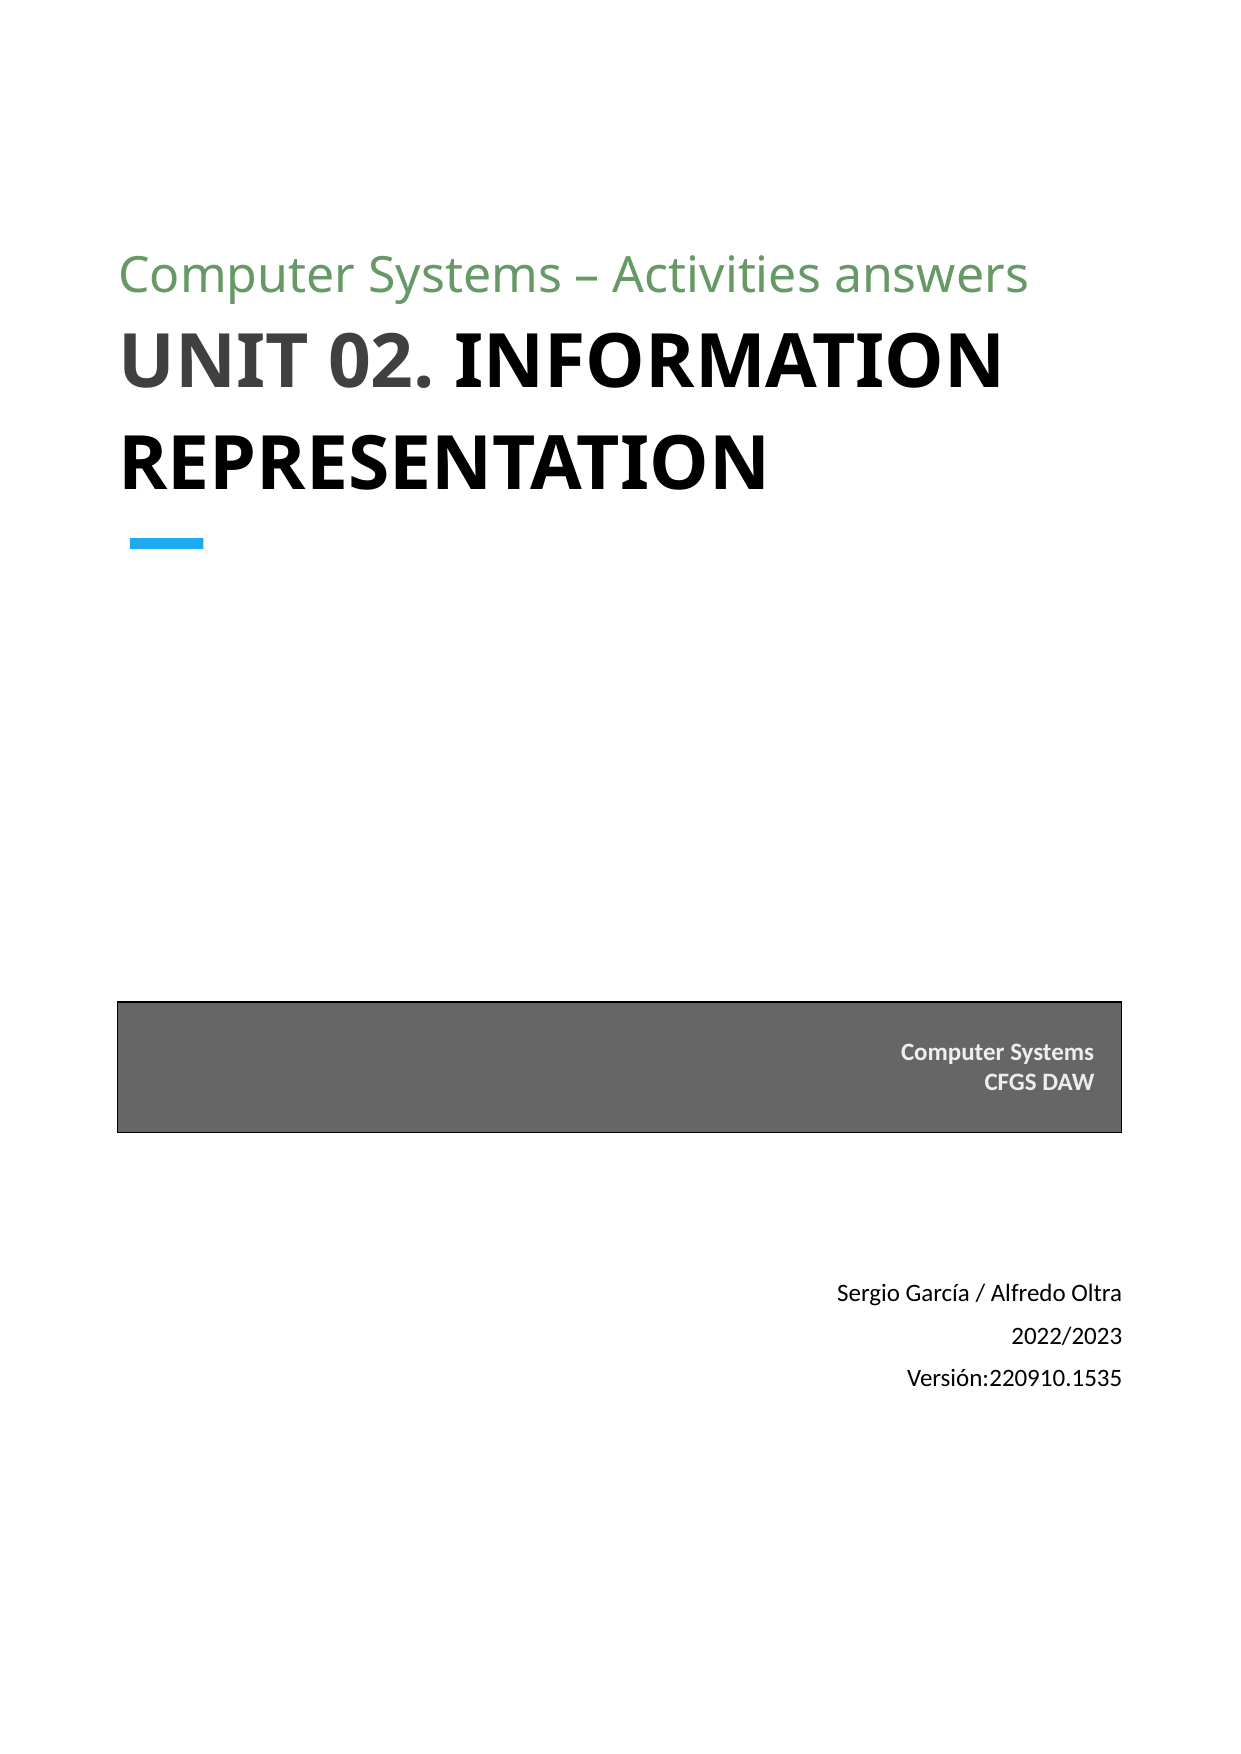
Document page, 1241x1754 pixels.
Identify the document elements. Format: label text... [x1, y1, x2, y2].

text Computer Systems [121, 1036, 1094, 1066]
text 2022/2023 [118, 1320, 1122, 1350]
picture [129, 538, 204, 549]
text Computer Systems – Activities answers UNIT 02. Information Representation [118, 239, 1122, 512]
text Versión:220910.1535 [118, 1362, 1122, 1393]
text Sergio García / Alfredo Oltra [231, 1277, 1122, 1308]
text CFGS DAW [121, 1066, 1094, 1097]
